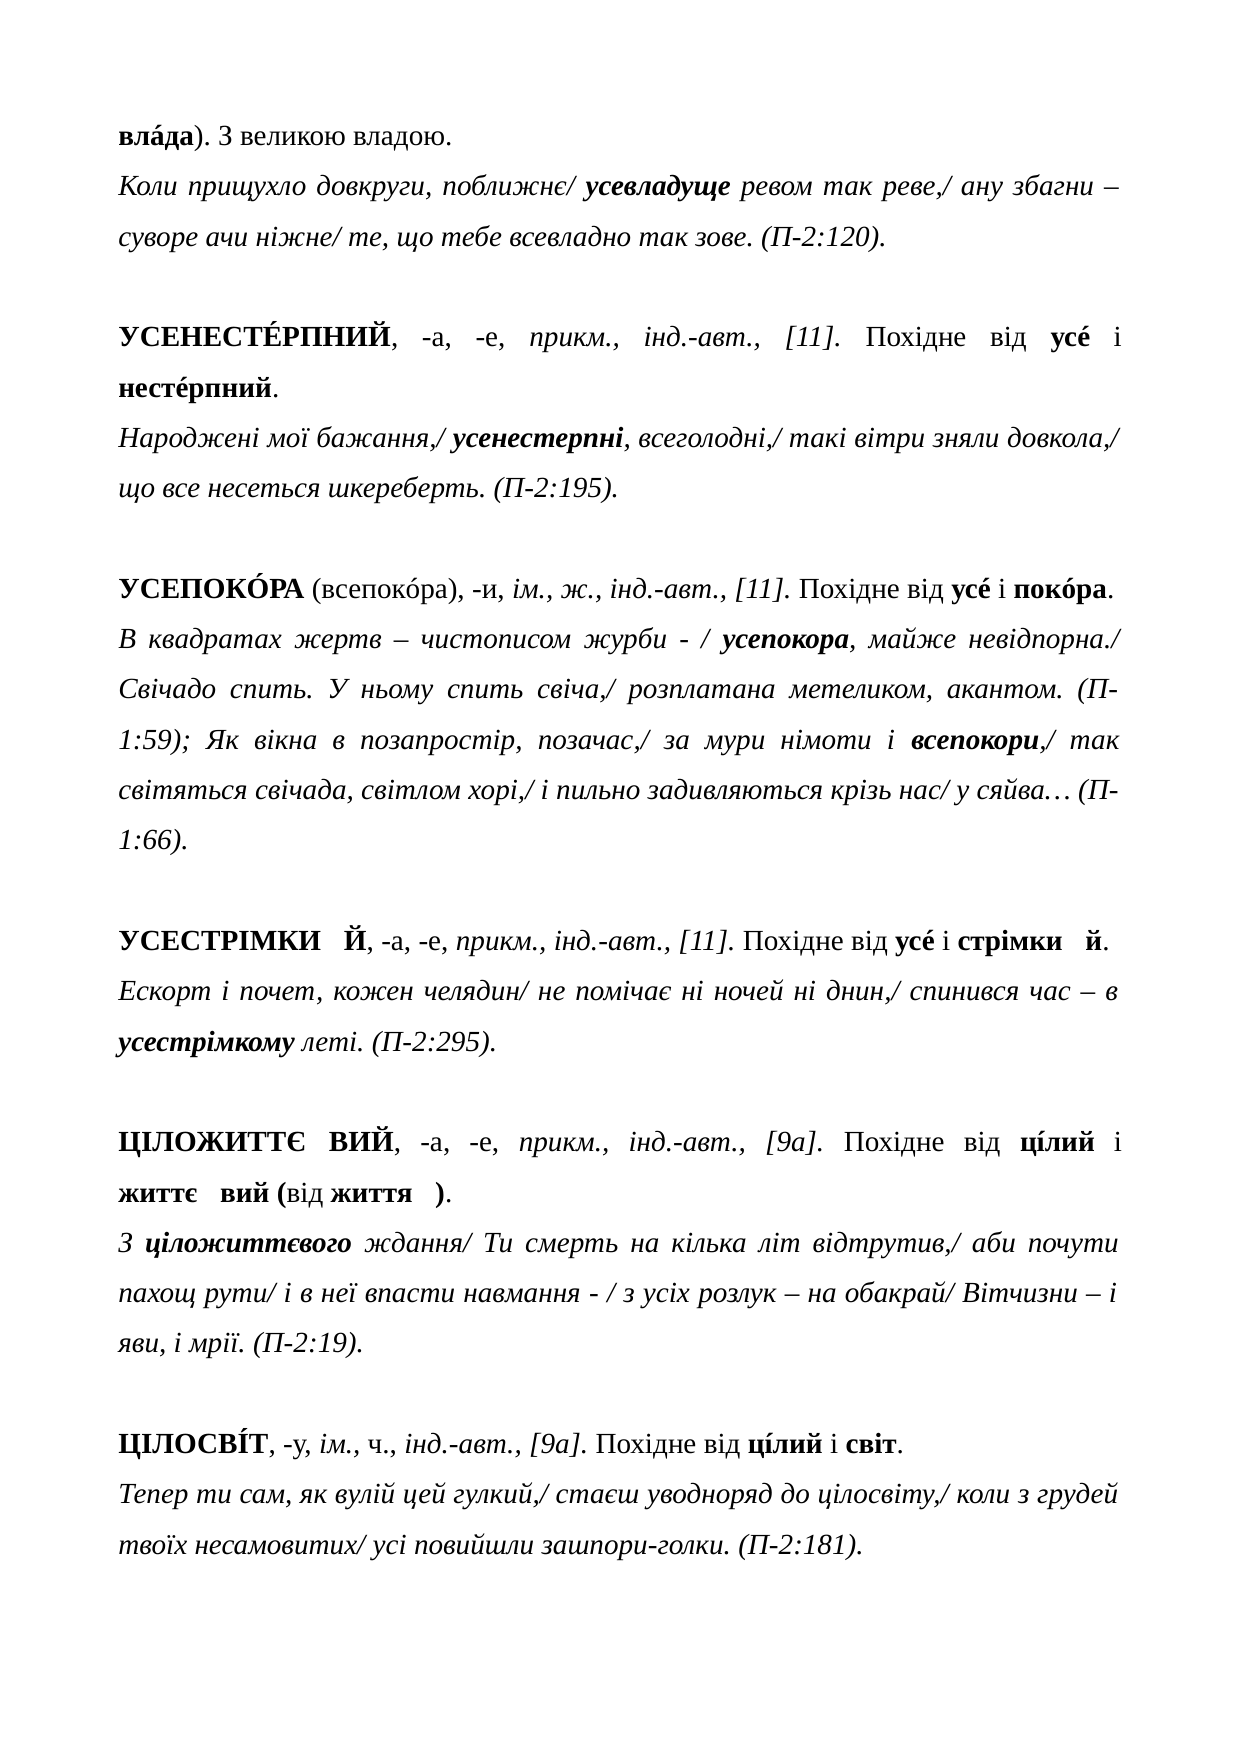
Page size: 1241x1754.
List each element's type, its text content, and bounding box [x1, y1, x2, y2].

text Коли прищухло довкруги, поближнє/ усевладуще ревом так реве,/ ану збагни – суворе ачи ніжне/ те, що тебе всевладно так зове. (П-2:120). [118, 168, 1122, 252]
text Цілосвíт, -у, ім., ч., інд.-авт., [9а]. Похідне від цíлий і світ. [118, 1426, 1122, 1460]
text влáда). З великою владою. [118, 118, 1122, 152]
text Усепокóра (всепокóра), -и, ім., ж., інд.-авт., [11]. Похідне від усé і покóра. [118, 571, 1122, 604]
text Ескорт і почет, кожен челядин/ не помічає ні ночей ні днин,/ спинився час – в усестрімкому леті. (П-2:295). [118, 973, 1122, 1057]
text Ціложиттєвий, -а, -е, прикм., інд.-авт., [9а]. Похідне від цíлий і життєвий (від життя). [118, 1124, 1122, 1208]
text В квадратах жертв – чистописом журби - / усепокора, майже невідпорна./ Свічадо спить. У ньому спить свіча,/ розплатана метеликом, акантом. (П-1:59); Як вікна в позапростір, позачас,/ за мури німоти і всепокори,/ так світяться свічада, світлом хорі,/ і пильно задивляються крізь нас/ у сяйва… (П-1:66). [118, 621, 1122, 856]
text Тепер ти сам, як вулій цей гулкий,/ стаєш уводноряд до цілосвіту,/ коли з грудей твоїх несамовитих/ усі повийшли зашпори-голки. (П-2:181). [118, 1477, 1122, 1560]
text Усестрімкий, -а, -е, прикм., інд.-авт., [11]. Похідне від усé і стрімкий. [118, 923, 1122, 957]
text Усенестéрпний, -а, -е, прикм., інд.-авт., [11]. Похідне від усé і нестéрпний. [118, 319, 1122, 403]
text Народжені мої бажання,/ усенестерпні, всеголодні,/ такі вітри зняли довкола,/ що все несеться шкереберть. (П-2:195). [118, 420, 1122, 504]
text З ціложиттєвого ждання/ Ти смерть на кілька літ відтрутив,/ аби почути пахощ рути/ і в неї впасти навмання - / з усіх розлук – на обакрай/ Вітчизни – і яви, і мрії. (П-2:19). [118, 1225, 1122, 1359]
